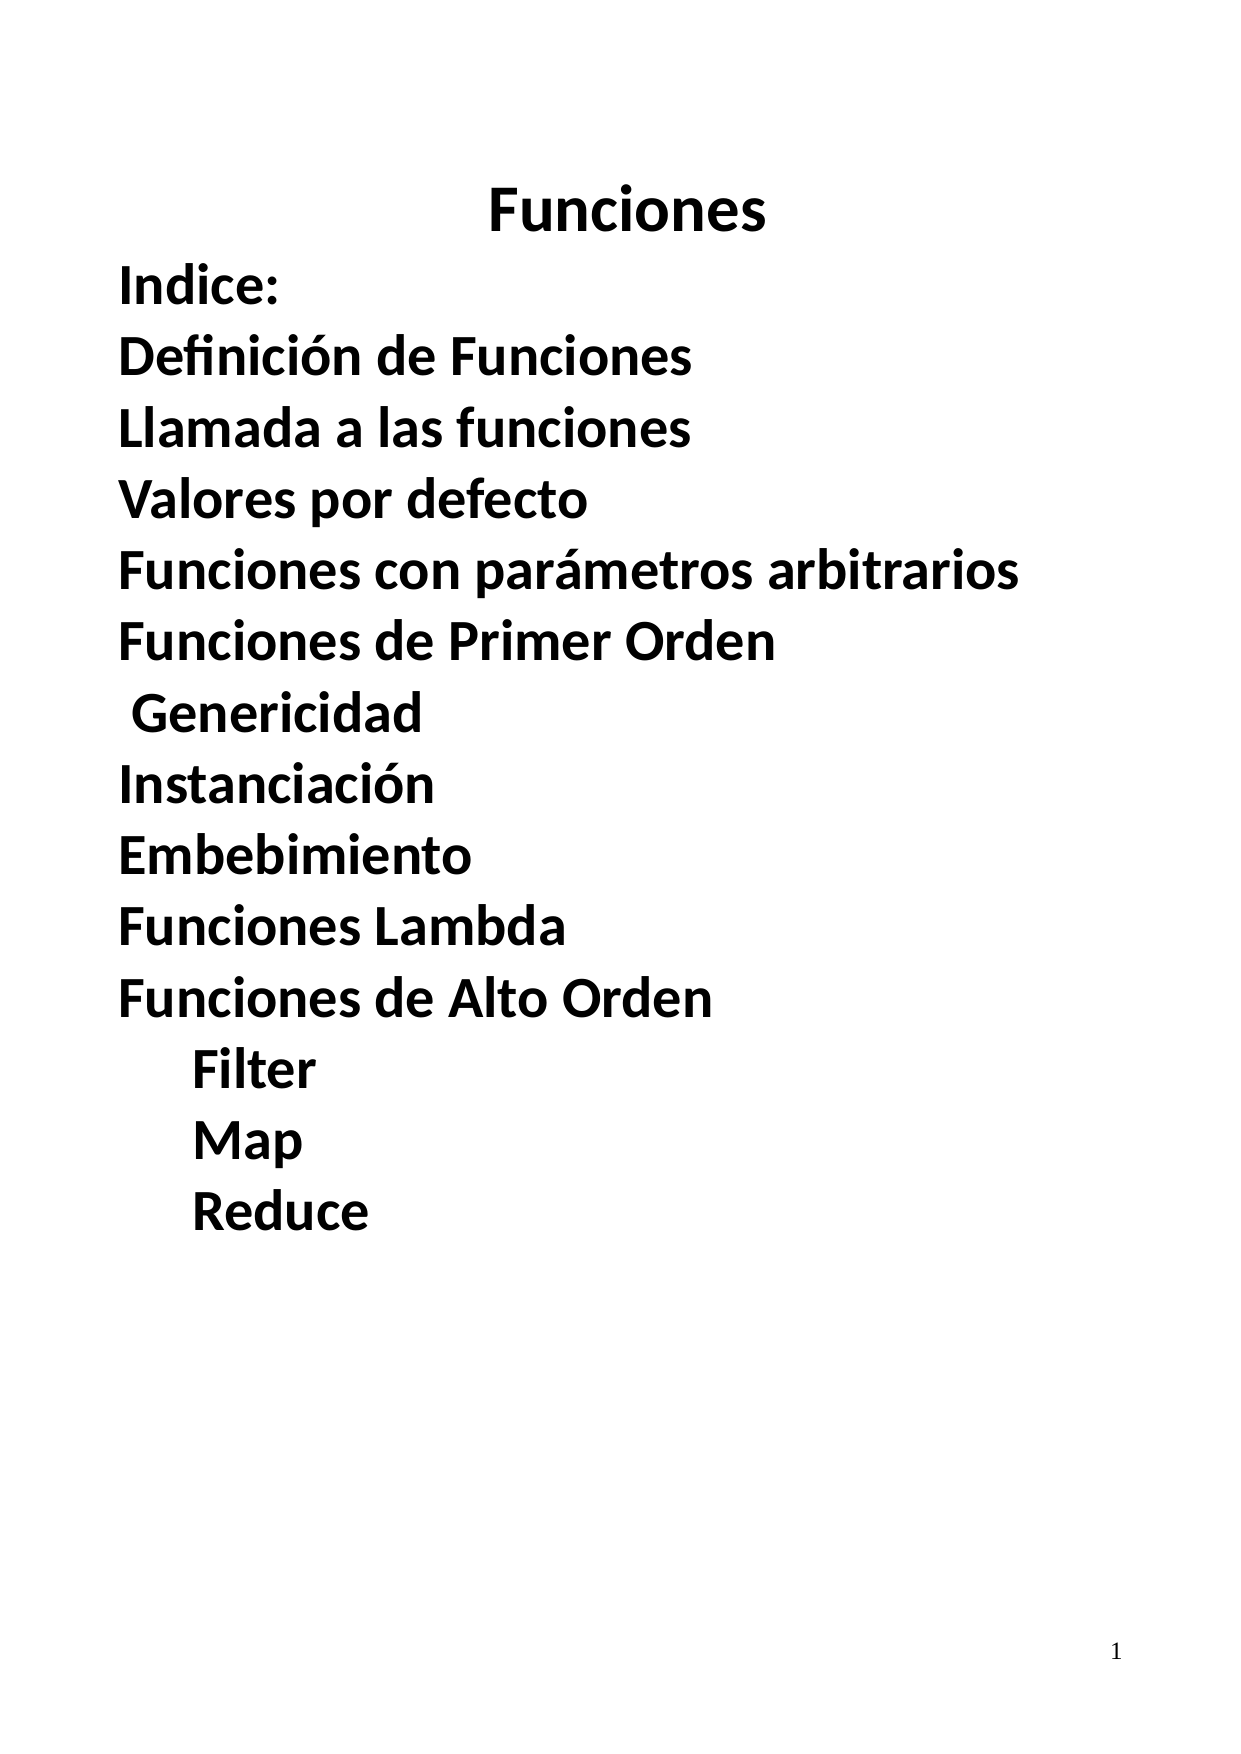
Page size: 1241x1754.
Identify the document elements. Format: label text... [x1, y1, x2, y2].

text Map [118, 1103, 1122, 1174]
text Filter [118, 1032, 1122, 1103]
text Funciones de Primer Orden [118, 604, 1122, 675]
text Indice: [118, 248, 1122, 319]
text Reduce [118, 1174, 1122, 1245]
text Funciones [118, 167, 1122, 248]
text Llamada a las funciones [118, 390, 1122, 462]
text Valores por defecto [118, 462, 1122, 533]
text Funciones Lambda [118, 889, 1122, 960]
text Funciones con parámetros arbitrarios [118, 533, 1122, 604]
text Definición de Funciones [118, 319, 1122, 390]
text Genericidad [118, 675, 1122, 747]
text Embebimiento [118, 818, 1122, 889]
text Funciones de Alto Orden [118, 960, 1122, 1032]
text Instanciación [118, 747, 1122, 818]
